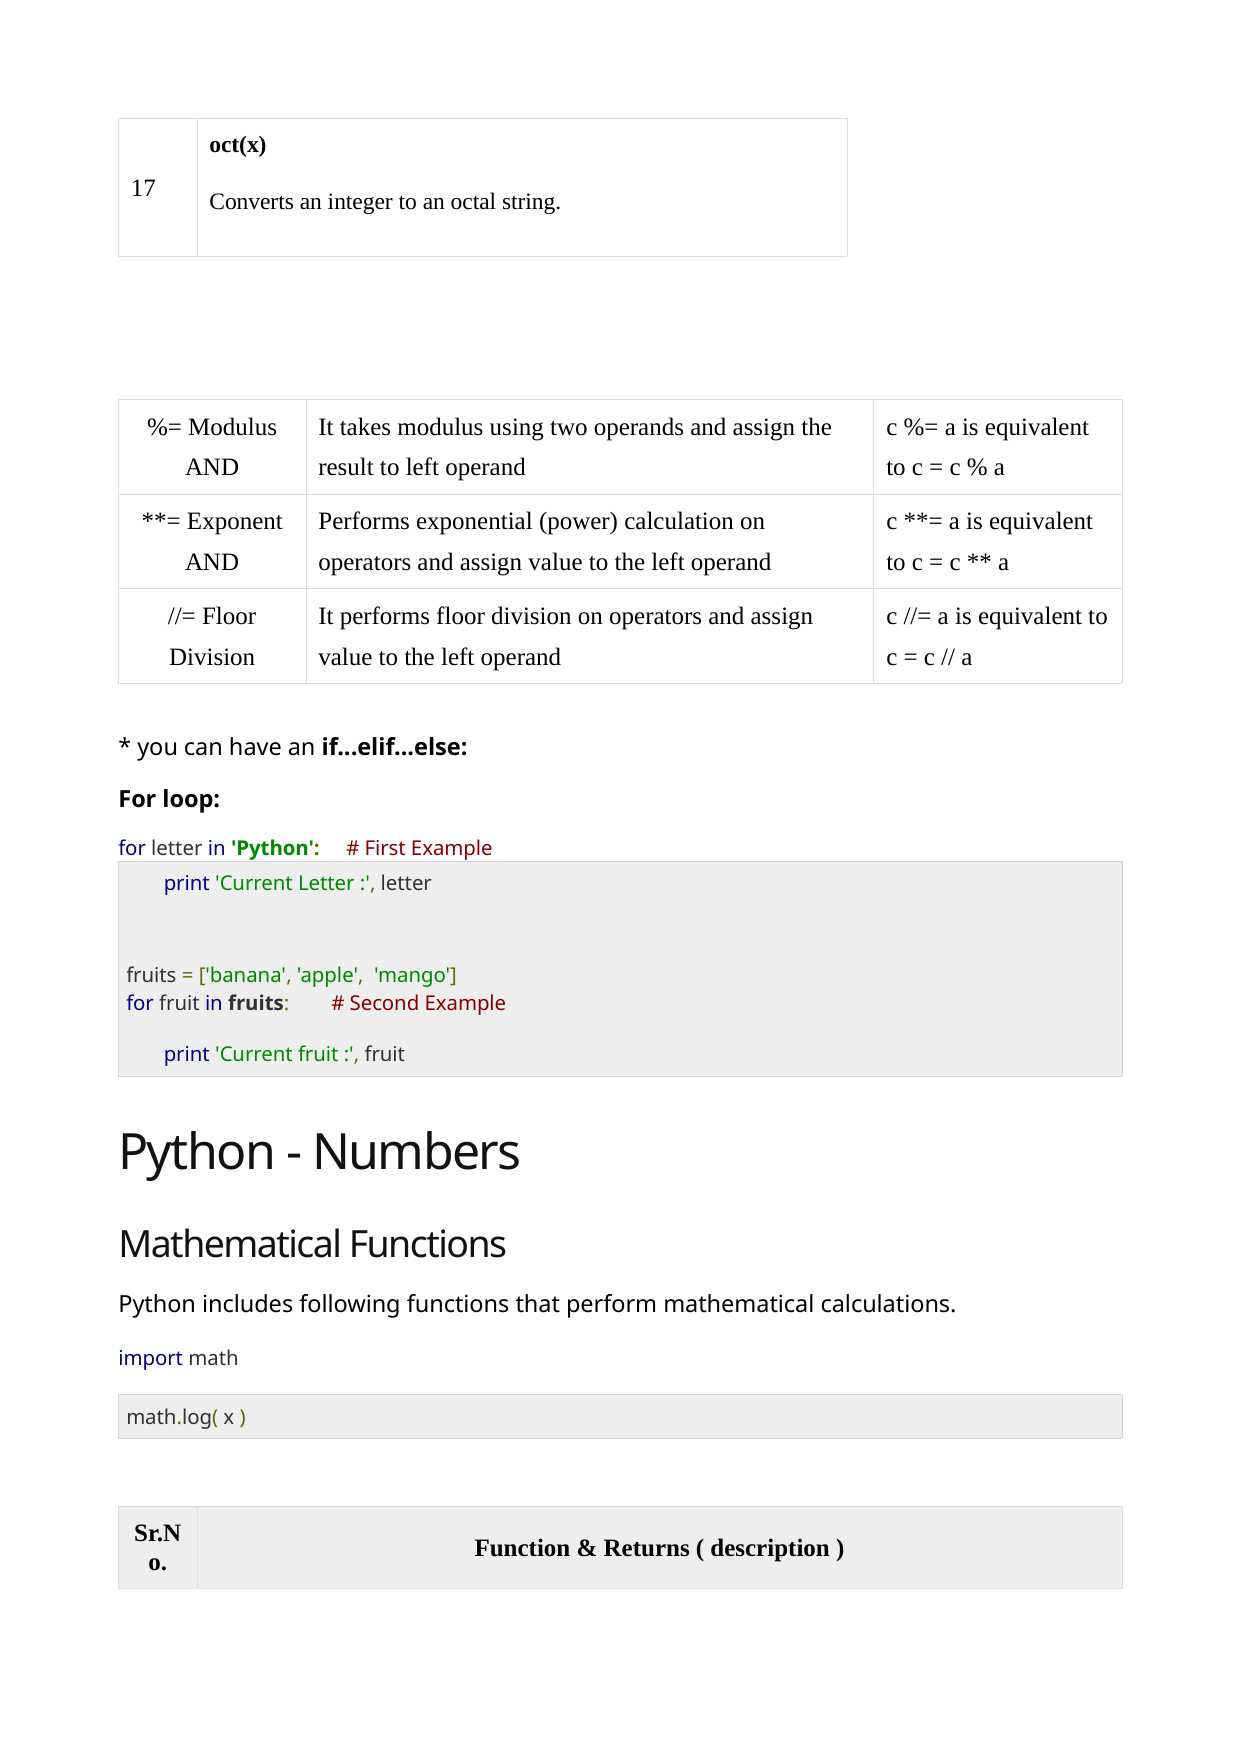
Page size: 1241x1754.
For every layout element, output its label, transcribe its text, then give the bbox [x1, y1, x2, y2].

table_cell oct(x) Converts an integer to an octal string. [198, 119, 847, 256]
subtitle Python - Numbers [118, 1116, 1122, 1184]
table_header Sr.No. [119, 1507, 197, 1588]
text for letter in 'Python': # First Example [118, 833, 1122, 861]
text print 'Current Letter :', letter [119, 862, 1122, 897]
table_cell c **= a is equivalent to c = c ** a [874, 495, 1122, 588]
text import math [118, 1333, 1122, 1371]
text Python includes following functions that perform mathematical calculations. [118, 1281, 1122, 1319]
table_cell //= Floor Division [119, 589, 306, 683]
subtitle Mathematical Functions [118, 1218, 1122, 1269]
table_header c %= a is equivalent to c = c % a [874, 400, 1122, 494]
table_header It takes modulus using two operands and assign the result to left operand [307, 400, 873, 494]
text math.log( x ) [119, 1395, 1122, 1438]
table_cell **= Exponent AND [119, 495, 306, 588]
table_cell 17 [119, 119, 197, 256]
text fruits = ['banana', 'apple', 'mango'] [119, 953, 1122, 981]
text For loop: [118, 782, 1122, 814]
table_header Function & Returns ( description ) [198, 1507, 1122, 1588]
table_cell Performs exponential (power) calculation on operators and assign value to the left operand [307, 495, 873, 588]
table_cell c //= a is equivalent to c = c // a [874, 589, 1122, 683]
text * you can have an if...elif...else: [118, 731, 1122, 762]
table_header %= Modulus AND [119, 400, 306, 494]
text print 'Current fruit :', fruit [119, 1032, 1122, 1076]
table_cell It performs floor division on operators and assign value to the left operand [307, 589, 873, 683]
text for fruit in fruits: # Second Example [119, 981, 1122, 1016]
